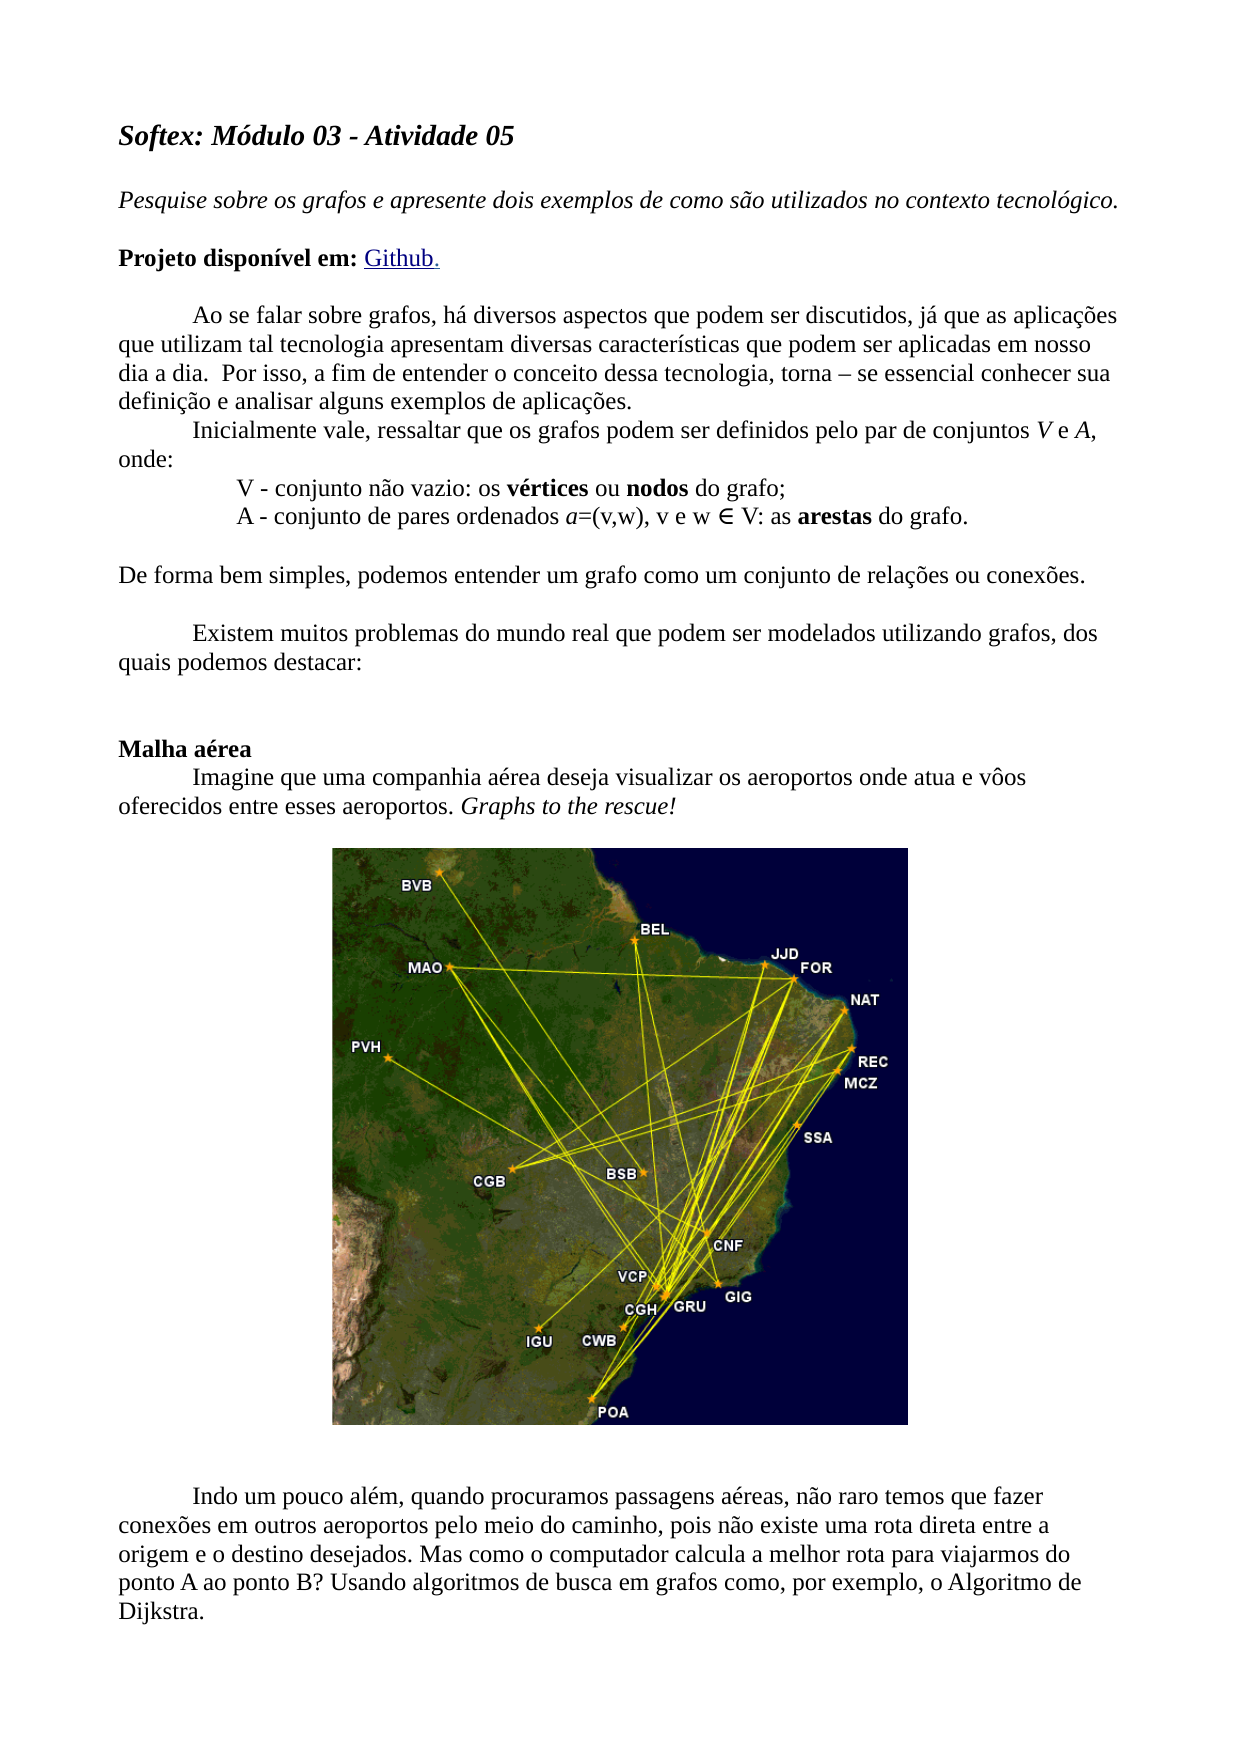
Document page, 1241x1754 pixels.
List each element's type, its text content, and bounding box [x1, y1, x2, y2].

text Imagine que uma companhia aérea deseja visualizar os aeroportos onde atua e vôos oferecidos entre esses aeroportos. Graphs to the rescue! [118, 762, 1122, 820]
text Existem muitos problemas do mundo real que podem ser modelados utilizando grafos, dos quais podemos destacar: [118, 618, 1122, 675]
text Inicialmente vale, ressaltar que os grafos podem ser definidos pelo par de conjuntos V e A, onde: [118, 415, 1122, 473]
text De forma bem simples, podemos entender um grafo como um conjunto de relações ou conexões. [118, 560, 1122, 588]
text Malha aérea [118, 734, 1122, 762]
picture [332, 848, 908, 1425]
text Indo um pouco além, quando procuramos passagens aéreas, não raro temos que fazer conexões em outros aeroportos pelo meio do caminho, pois não existe uma rota direta entre a origem e o destino desejados. Mas como o computador calcula a melhor rota para viajarmos do ponto A ao ponto B? Usando algoritmos de busca em grafos como, por exemplo, o Algoritmo de Dijkstra. [118, 1481, 1122, 1625]
text Projeto disponível em: Github. [118, 243, 1122, 271]
text Pesquise sobre os grafos e apresente dois exemplos de como são utilizados no contexto tecnológico. [118, 185, 1122, 214]
text Softex: Módulo 03 - Atividade 05 [118, 118, 1122, 152]
text V - conjunto não vazio: os vértices ou nodos do grafo; A - conjunto de pares ordenados a=(v,w), v e w ∈ V: as arestas do grafo. [236, 473, 1004, 530]
text Ao se falar sobre grafos, há diversos aspectos que podem ser discutidos, já que as aplicações que utilizam tal tecnologia apresentam diversas características que podem ser aplicadas em nosso dia a dia. Por isso, a fim de entender o conceito dessa tecnologia, torna – se essencial conhecer sua definição e analisar alguns exemplos de aplicações. [118, 300, 1122, 415]
